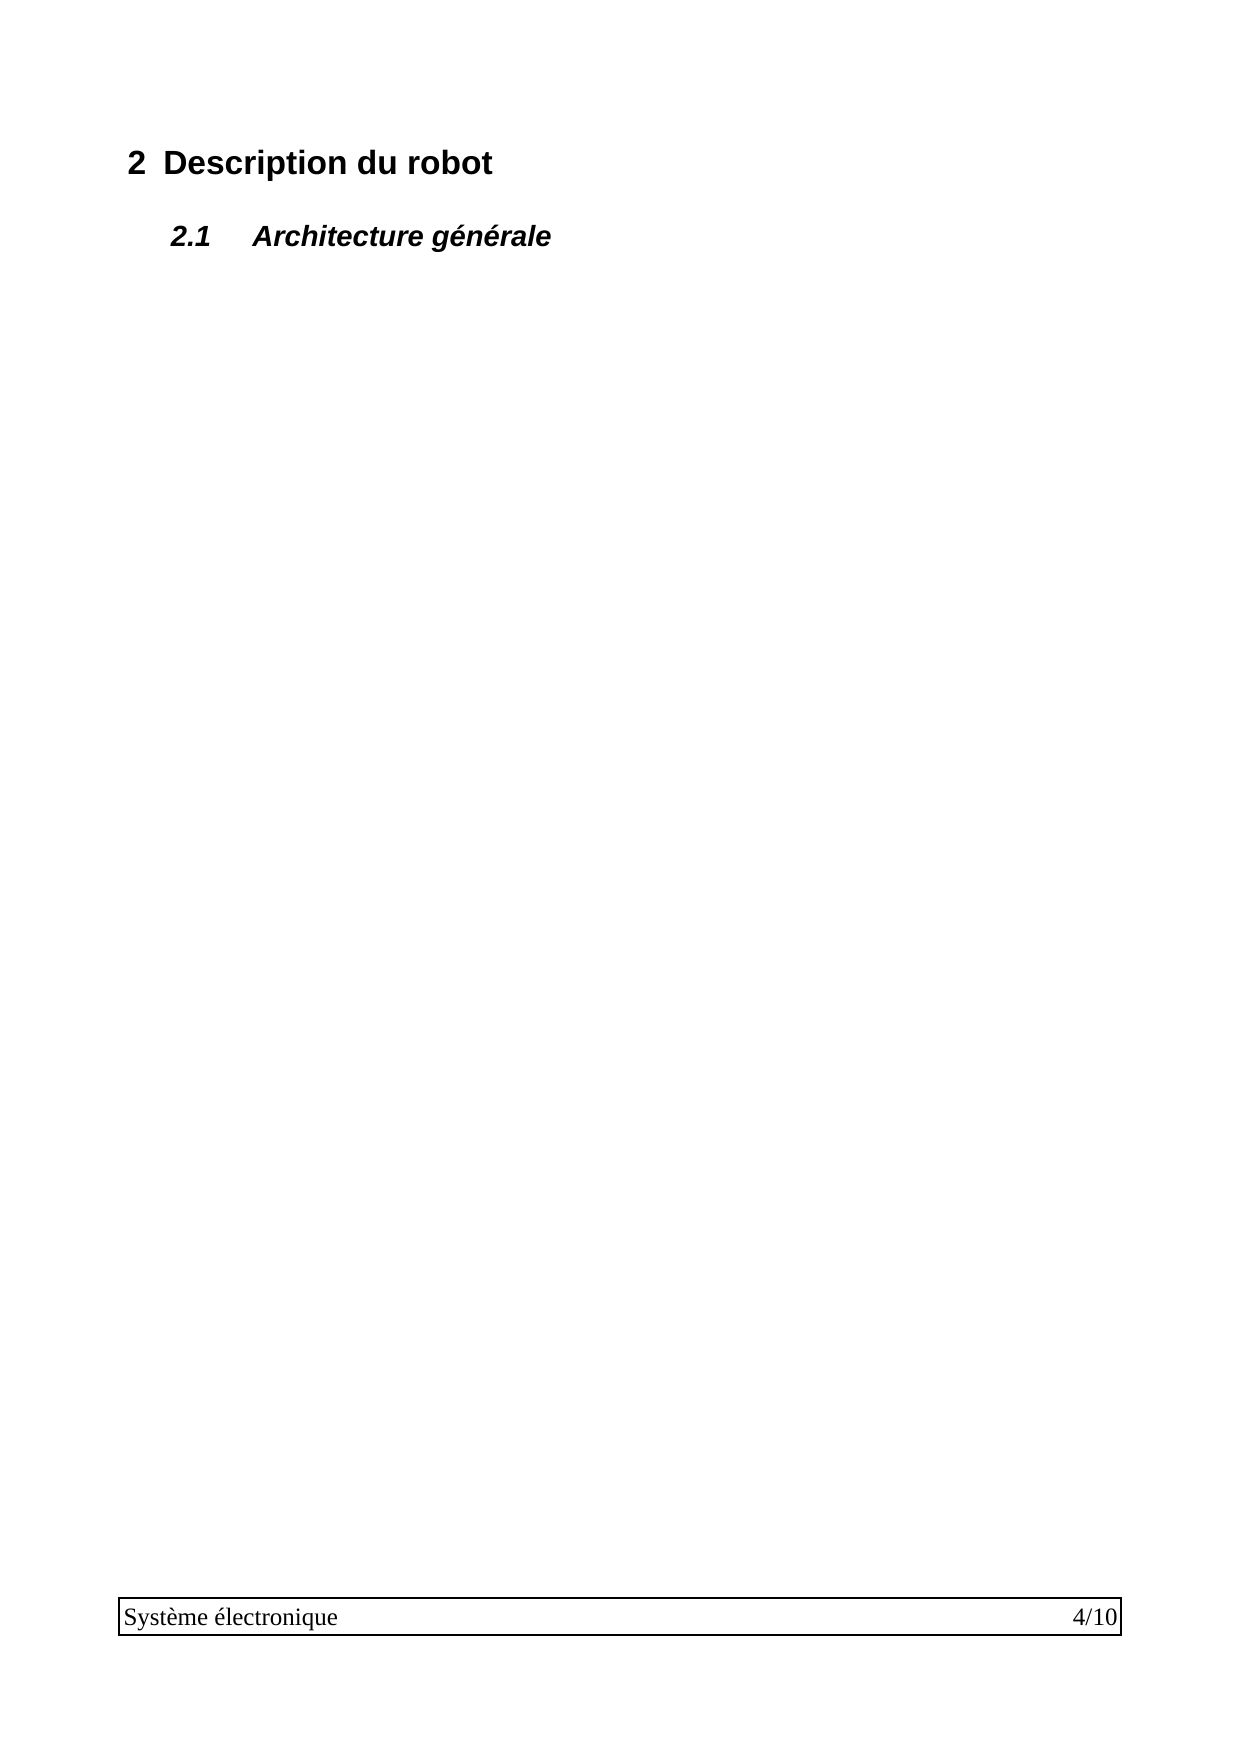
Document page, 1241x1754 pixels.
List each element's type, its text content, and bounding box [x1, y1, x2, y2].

subtitle Description du robot [118, 143, 1122, 182]
subtitle Architecture générale [162, 219, 1122, 253]
